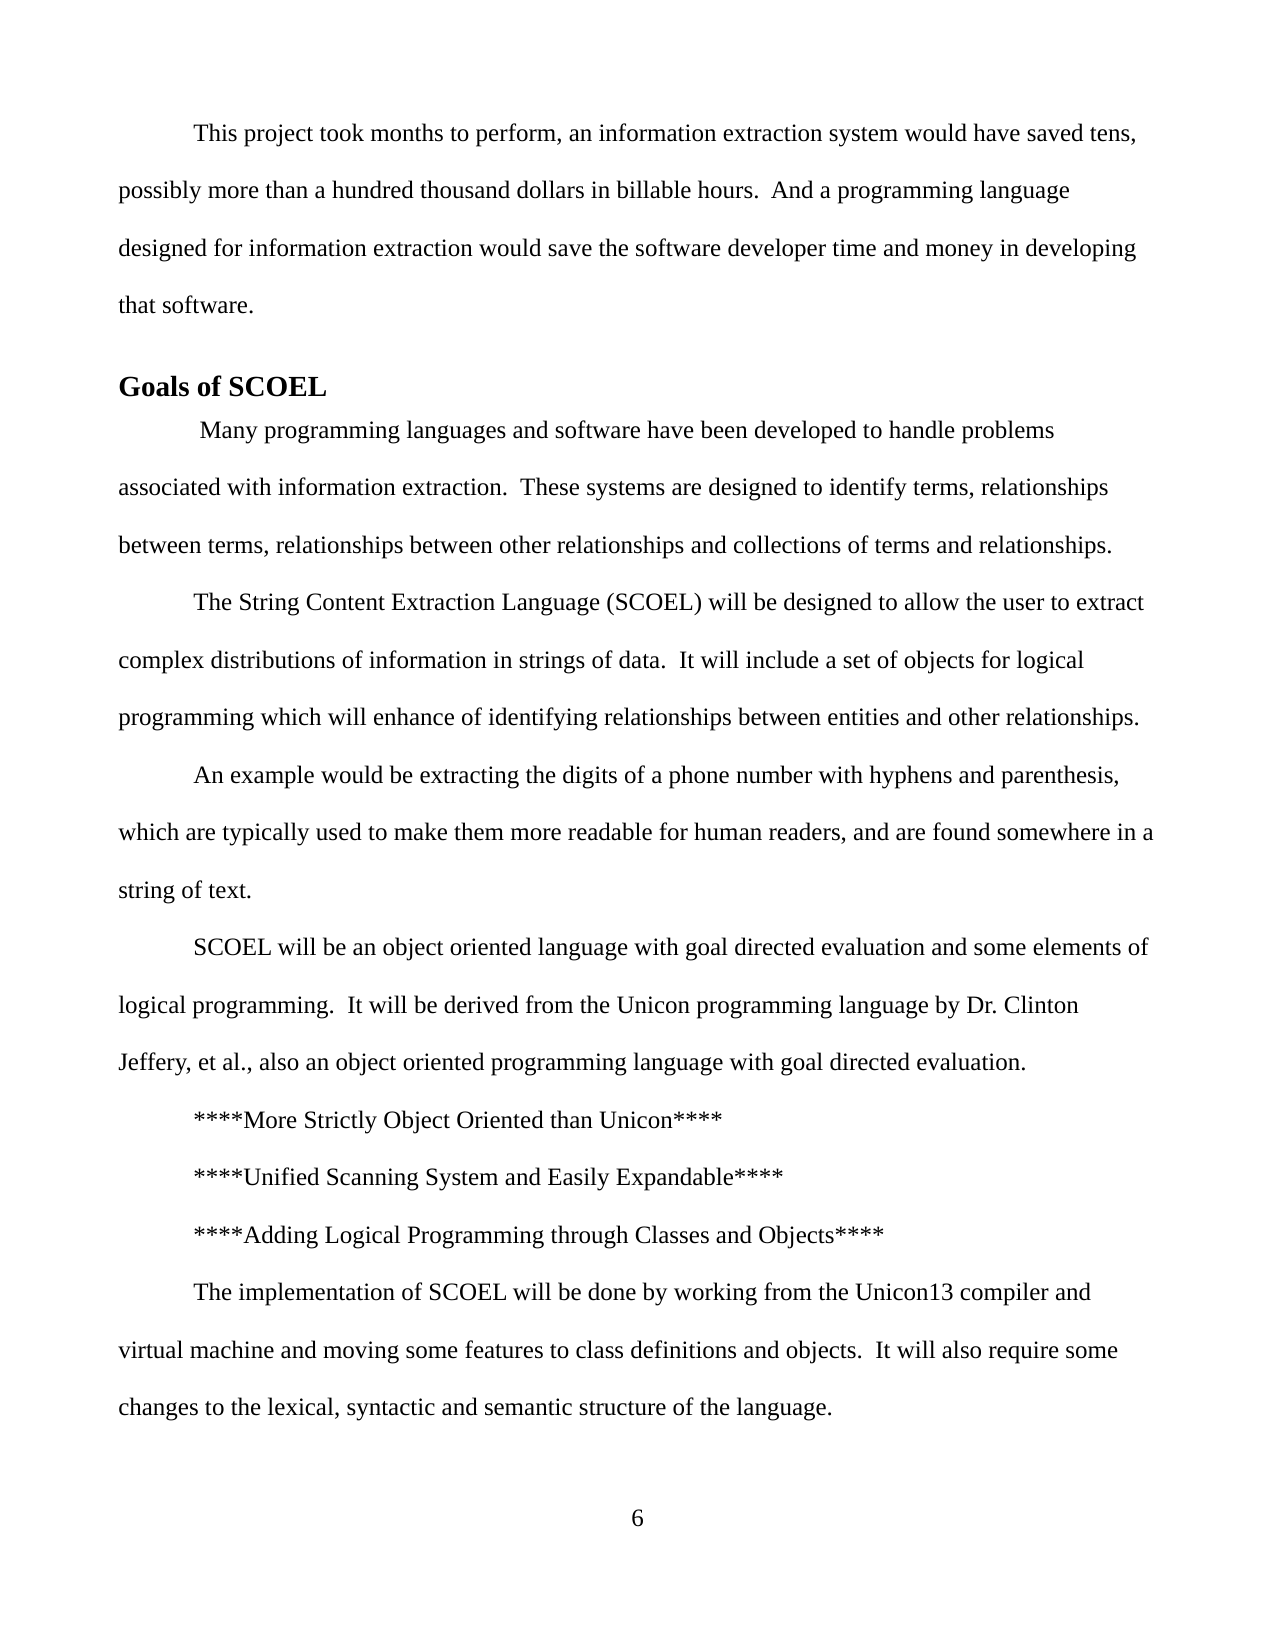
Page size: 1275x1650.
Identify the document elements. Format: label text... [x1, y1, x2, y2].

text An example would be extracting the digits of a phone number with hyphens and parenthesis, which are typically used to make them more readable for human readers, and are found somewhere in a string of text. [118, 760, 1157, 904]
text The implementation of SCOEL will be done by working from the Unicon13 compiler and virtual machine and moving some features to class definitions and objects. It will also require some changes to the lexical, syntactic and semantic structure of the language. [118, 1277, 1157, 1421]
text ****Adding Logical Programming through Classes and Objects**** [118, 1220, 1157, 1249]
text The String Content Extraction Language (SCOEL) will be designed to allow the user to extract complex distributions of information in strings of data. It will include a set of objects for logical programming which will enhance of identifying relationships between entities and other relationships. [118, 587, 1157, 731]
text SCOEL will be an object oriented language with goal directed evaluation and some elements of logical programming. It will be derived from the Unicon programming language by Dr. Clinton Jeffery, et al., also an object oriented programming language with goal directed evaluation. [118, 932, 1157, 1076]
text This project took months to perform, an information extraction system would have saved tens, possibly more than a hundred thousand dollars in billable hours. And a programming language designed for information extraction would save the software developer time and money in developing that software. [118, 118, 1157, 319]
text ****Unified Scanning System and Easily Expandable**** [118, 1162, 1157, 1191]
text ****More Strictly Object Oriented than Unicon**** [118, 1105, 1157, 1134]
subtitle Goals of SCOEL [118, 369, 1157, 402]
text Many programming languages and software have been developed to handle problems associated with information extraction. These systems are designed to identify terms, relationships between terms, relationships between other relationships and collections of terms and relationships. [118, 415, 1157, 559]
